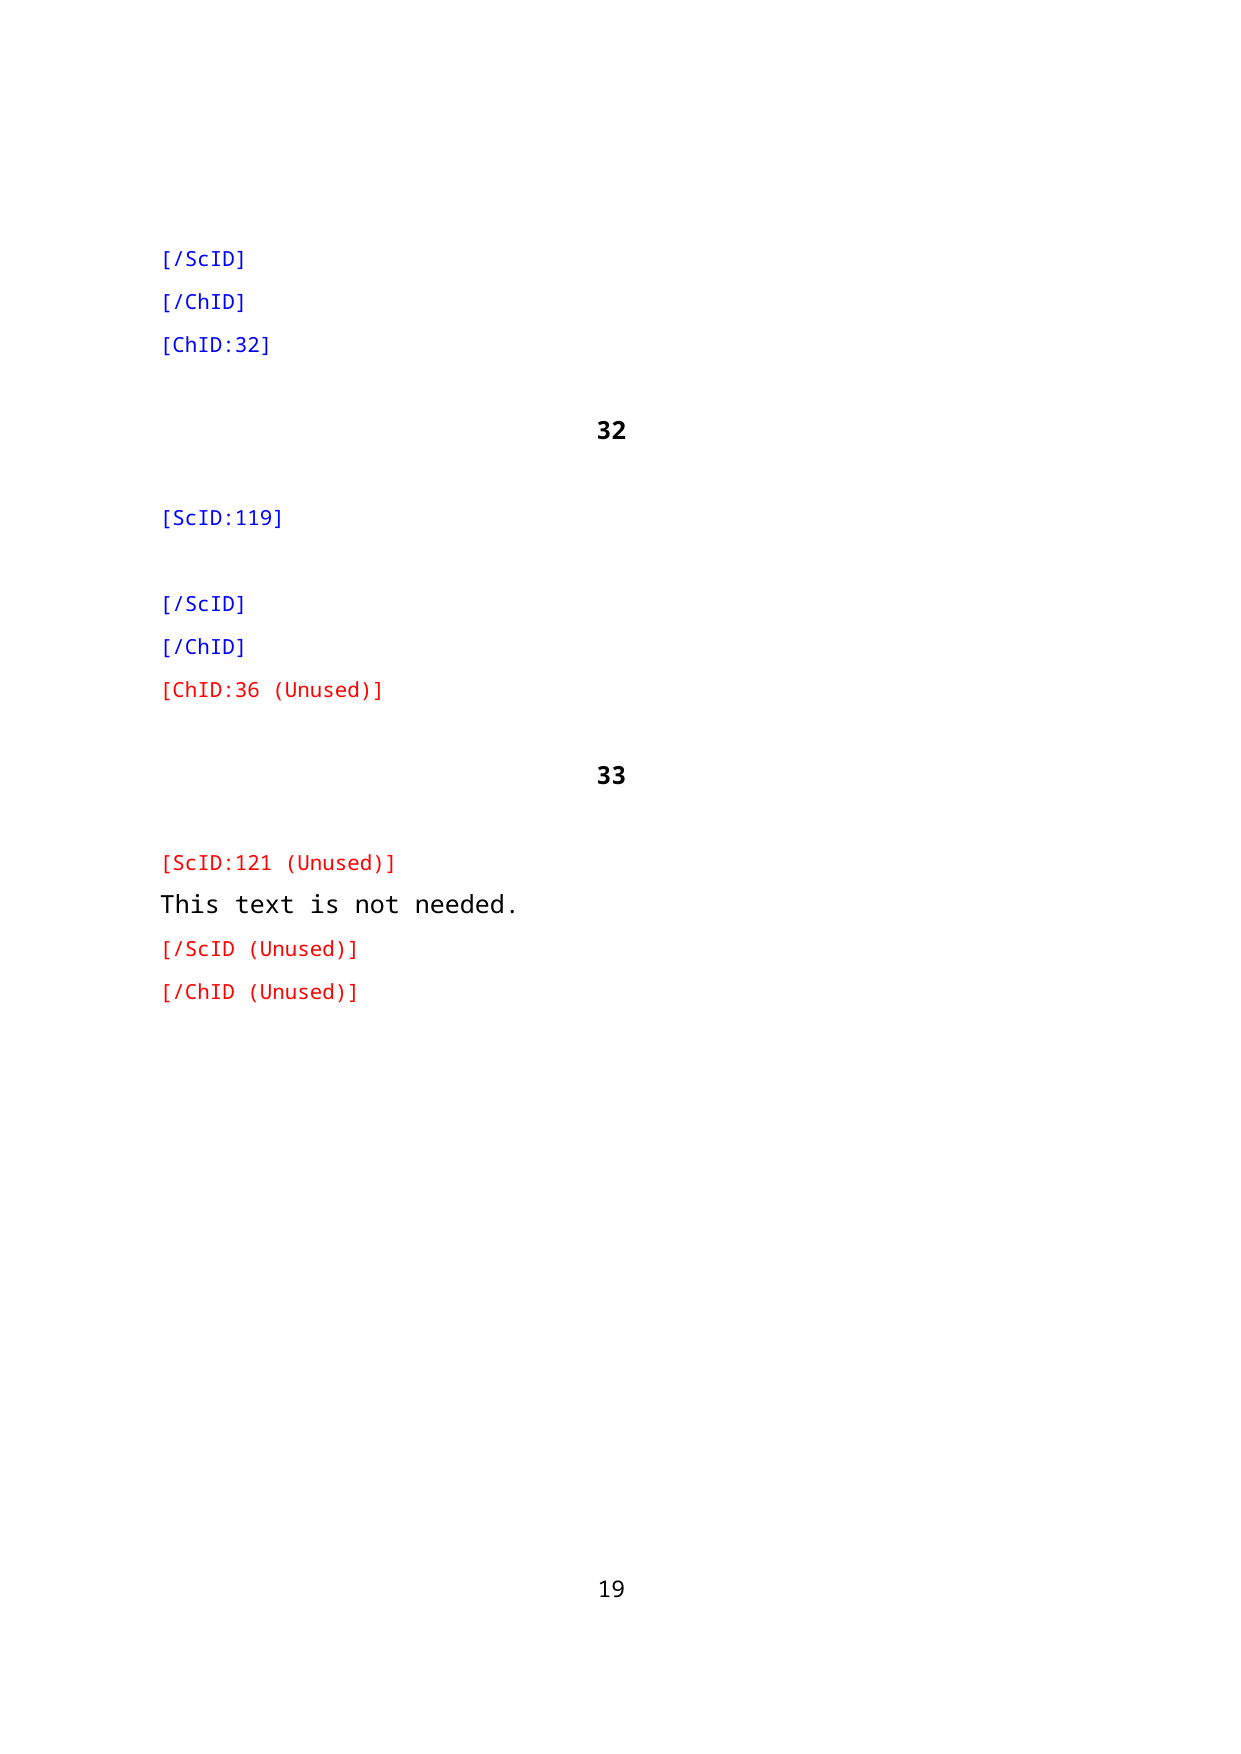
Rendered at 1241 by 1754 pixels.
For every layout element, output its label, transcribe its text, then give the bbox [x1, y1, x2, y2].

text [ScID:119] [159, 491, 1063, 534]
text [ScID:121 (Unused)] [159, 836, 1063, 879]
text [/ChID] [159, 620, 1063, 663]
text [/ChID (Unused)] [159, 965, 1063, 1008]
text [/ScID] [159, 232, 1063, 275]
subtitle 33 [159, 749, 1063, 793]
text [/ScID] [159, 577, 1063, 620]
text This text is not needed. [159, 879, 1063, 922]
subtitle 32 [159, 404, 1063, 448]
text [ChID:32] [159, 318, 1063, 361]
text [/ScID (Unused)] [159, 922, 1063, 965]
text [ChID:36 (Unused)] [159, 663, 1063, 706]
text [/ChID] [159, 275, 1063, 318]
